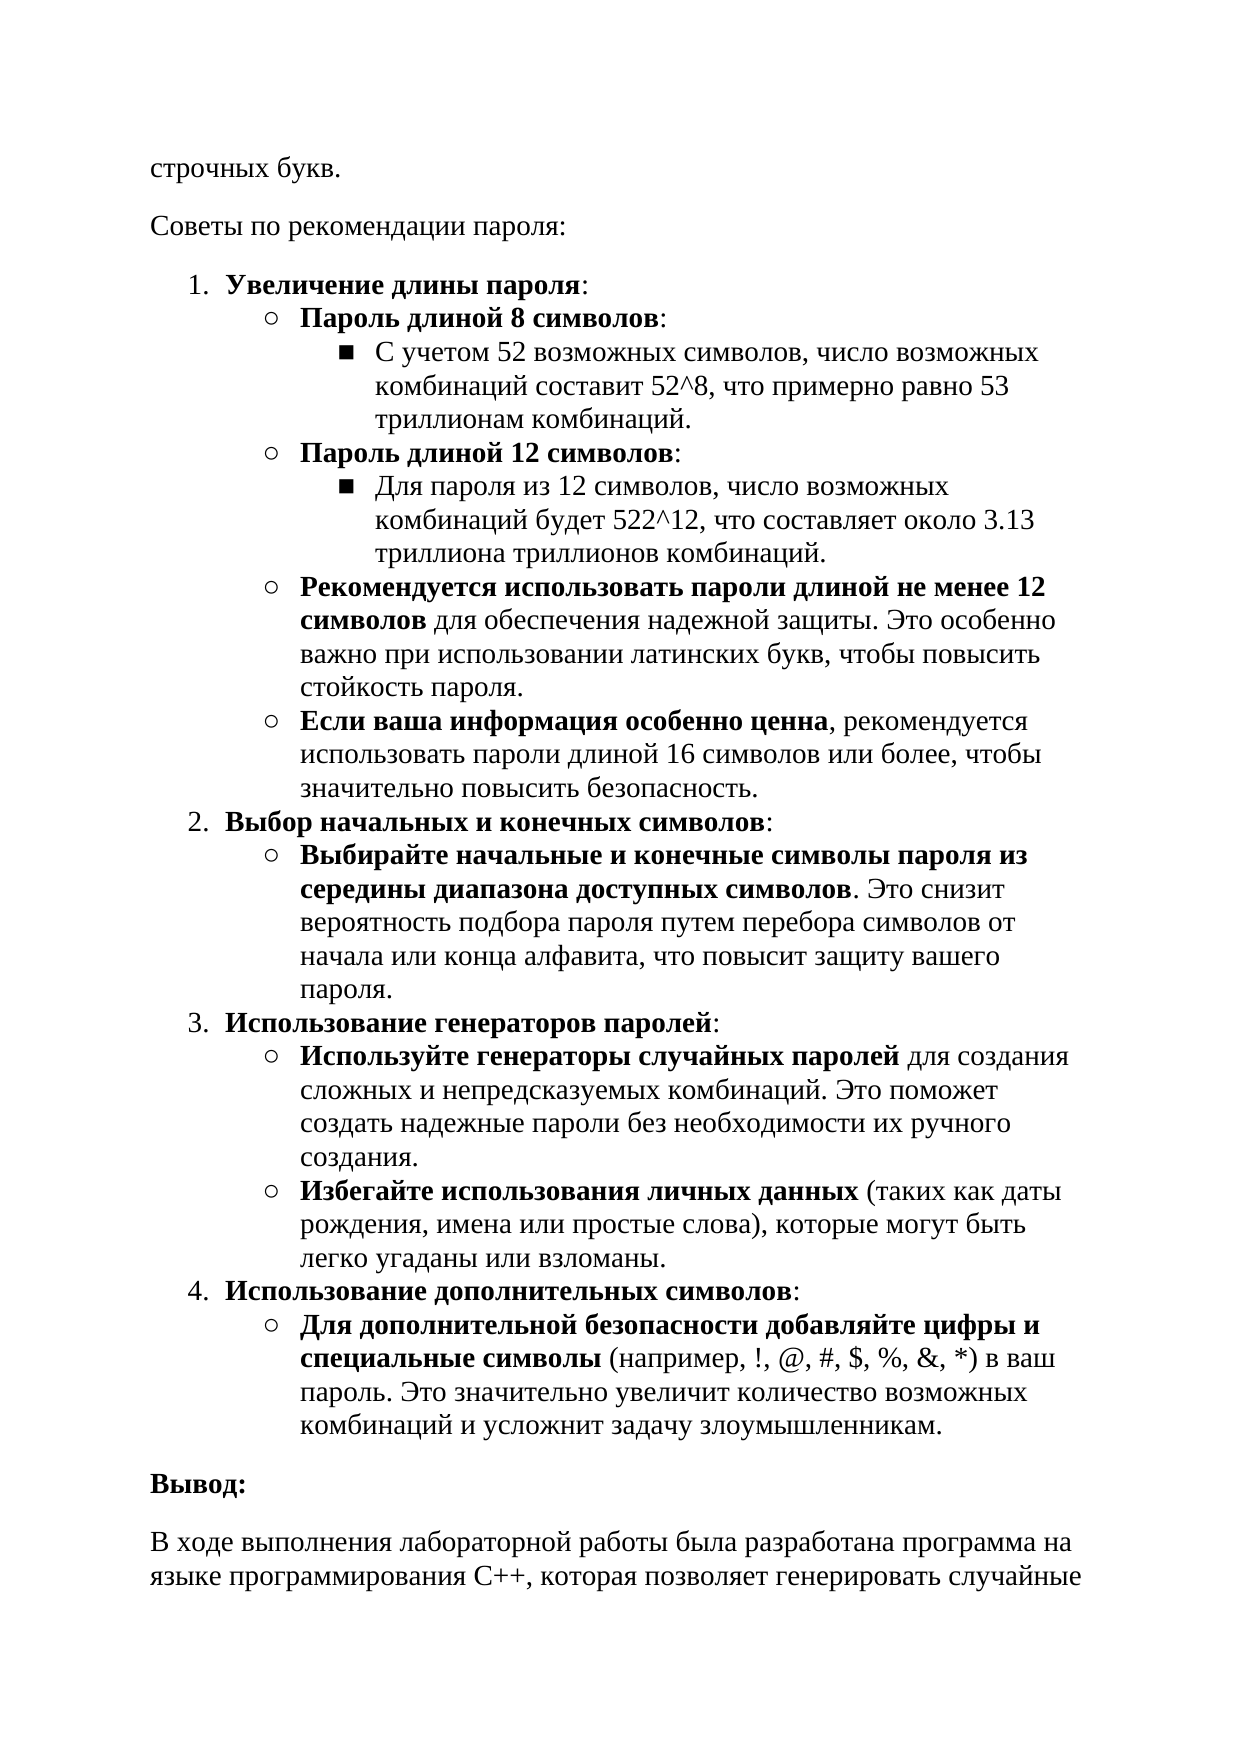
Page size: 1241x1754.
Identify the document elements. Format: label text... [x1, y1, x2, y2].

text строчных букв. [150, 150, 1090, 183]
list Использование дополнительных символов: [187, 1273, 1090, 1307]
text В ходе выполнения лабораторной работы была разработана программа на языке программирования C++, которая позволяет генерировать случайные [150, 1524, 1090, 1592]
text Вывод: [150, 1466, 1090, 1499]
list Увеличение длины пароля: [187, 267, 1090, 301]
list Используйте генераторы случайных паролей для создания сложных и непредсказуемых комбинаций. Это поможет создать надежные пароли без необходимости их ручного создания. [262, 1038, 1090, 1173]
list Пароль длиной 12 символов: [262, 435, 1090, 468]
list Если ваша информация особенно ценна, рекомендуется использовать пароли длиной 16 символов или более, чтобы значительно повысить безопасность. [262, 703, 1090, 804]
list Выбирайте начальные и конечные символы пароля из середины диапазона доступных символов. Это снизит вероятность подбора пароля путем перебора символов от начала или конца алфавита, что повысит защиту вашего пароля. [262, 837, 1090, 1005]
list Использование генераторов паролей: [187, 1005, 1090, 1038]
list Выбор начальных и конечных символов: [187, 804, 1090, 837]
list Пароль длиной 8 символов: [262, 301, 1090, 334]
list Избегайте использования личных данных (таких как даты рождения, имена или простые слова), которые могут быть легко угаданы или взломаны. [262, 1173, 1090, 1273]
list С учетом 52 возможных символов, число возможных комбинаций составит 52^8, что примерно равно 53 триллионам комбинаций. [337, 334, 1090, 435]
text Советы по рекомендации пароля: [150, 208, 1090, 242]
list Рекомендуется использовать пароли длиной не менее 12 символов для обеспечения надежной защиты. Это особенно важно при использовании латинских букв, чтобы повысить стойкость пароля. [262, 569, 1090, 703]
list Для дополнительной безопасности добавляйте цифры и специальные символы (например, !, @, #, $, %, &, *) в ваш пароль. Это значительно увеличит количество возможных комбинаций и усложнит задачу злоумышленникам. [262, 1307, 1090, 1441]
list Для пароля из 12 символов, число возможных комбинаций будет 522^12, что составляет около 3.13 триллиона триллионов комбинаций. [337, 468, 1090, 569]
